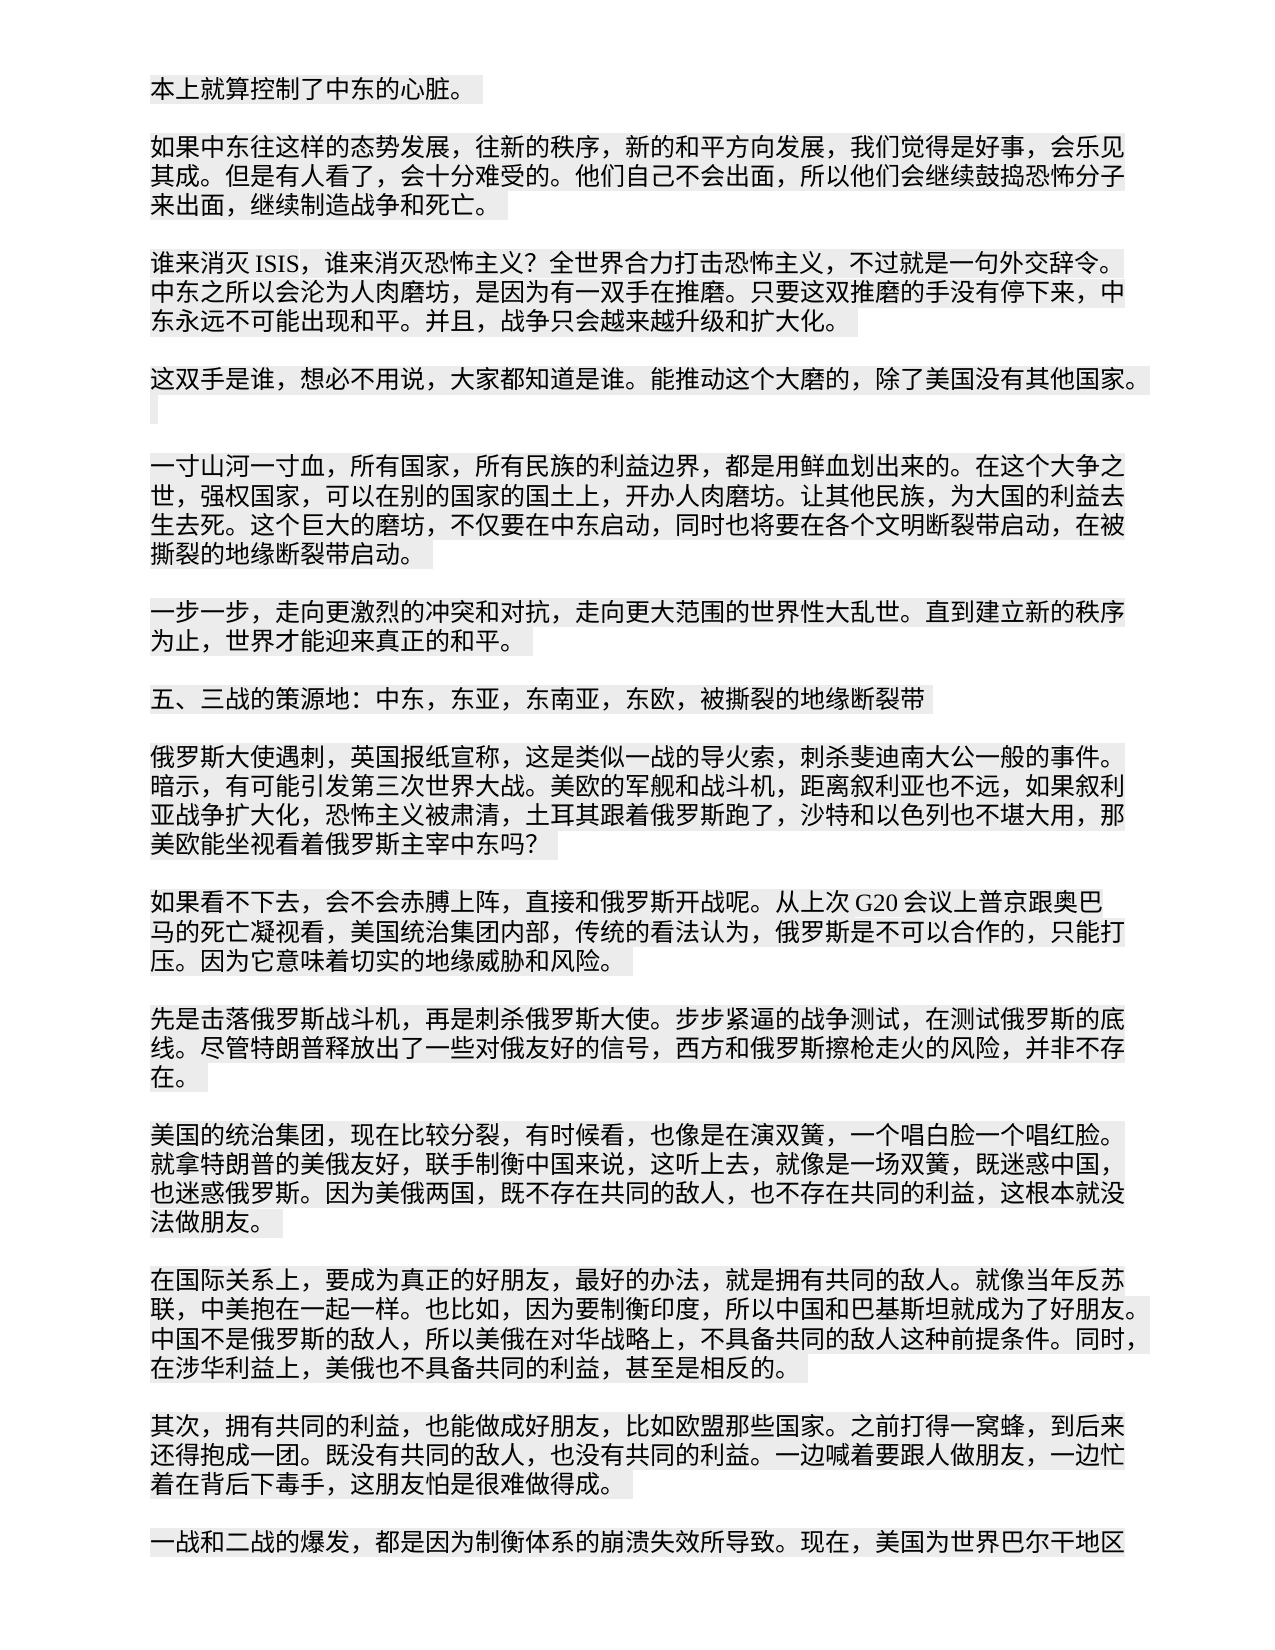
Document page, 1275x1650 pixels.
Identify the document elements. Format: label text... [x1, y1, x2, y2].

text 你的兩個連結似乎都失效，我找到原文全文(？)貼出如下，維持簡体。若有遺漏，請指正。 我還沒看，但以速讀瞄了一眼，言之有物。 世道猖狂，生不逢時。 陳真 ================ https://goo.gl/AUq12J 白云先生：即将到来的第三次世界大战 2016. 12 20. 一、叙利亚战争，是一场微型世界大战 打完越南之后，一晃过去了三十多年，中国再无对外战争。战争的硝烟，甚至已经从人们的记忆里完全消散。甚至，人们的潜意识里，对战争已经丧失了最基本的概念。因为我们和平的太久了。 国虽大，好战必亡，忘战必危。和平，从来都不是历史的常态，相反，它是一种很稀罕的奢侈品。冲突和战争，才是历史的常态。如果我们认为，和平是天经地义的事，是稀松平常的事，那么我们的子孙，他们的生存就会很危险。 最近这几年，世界上十分热闹，战乱此起彼伏，一个整体和平的世界，正在渐行渐远，一个即将被战争的洪流席卷的世界，正在向我们走来。战争离我们并不遥远，那么下一次世界大战会爆发吗？实际上，世界大战已经开始了，它已经在叙利亚打响。发生在叙利亚的战争，已经由内战，转变为大国进行战争博弈的微型世界大战。 为什么是叙利亚？势如破竹的阿拉伯之春，为什么在叙利亚停住了，并且会演变成一场微型世界大战呢。 叙利亚战争之于美国，正好比阿富汗战争之于苏联。这两场战争，让世界史上最近的两个帝国由盛转衰，由攻转守。为什么苏联的扩张会在阿富汗戛然而止呢，为什么美国的民主革命的攻势，会在叙利亚戛然而止呢。因为阿富汗和叙利亚，都处于大国势力的交界带，和文明的断裂带。 当苏联扩张到阿富汗时，它扩张的触角，碰到了中国的地缘边界，碰到了美国的地缘边界，碰到了印度的地缘边界，也碰到了伊朗的地缘边界。于是在巨大的扩张阻力面前，苏联钝兵挫锐，弄了个灰头土脸，国运也败了个精光，偌大的帝国，没多久便土崩瓦解。 历史再一次重演，当美国的民主革命，扩张到叙利亚时，美国的扩张触角，碰到了俄罗斯，土耳其，库尔德人，伊朗，以色列，以及站在伊朗背后的中国地缘利益的交界带。同时，也碰到了基督教文明，伊斯兰文明的断裂带，以及逊尼派和什叶派的宗派势力断裂带。这样的巨大阻力，让美国民主革命的脚步停了下来，阿富汗战争让苏联钝兵挫锐，折戟沉沙。今天，叙利亚战争，带给美国的，同样也将会是一个折戟沉沙的悲剧下场和国运转折点。 刚才我们说了，为什么会在叙利亚。接下来，我们再说一说，为什么会发生在现在？ 天下治乱周期，在中国历史上，表现的尤为明显，具有很强的规律性。全球化的世界，那么治乱周期，会表现为一个全球现象。美国人统治地球，一直在向全世界人民宣扬一种福音书政治鸡汤，说什么民主政体可以自我纠错，可以规避治乱周期，这都是胡说八道。 因为治乱周期，和采用什么体制，几乎一点关系都没有。它主要的和两个因素相关性比较强。一个是社会财富出现严重的兼并。二是资源的扩张跟不上人口的扩张，为了生存，那么这个民族要么向外扩张，要么向内坍塌。这都会导致社会秩序的大崩溃。当这两个条件都同时发生时，社会秩序就会崩溃，天下就会大乱。伊斯兰世界，刚好同时遇到了社会阶级严重分化，和人口大扩张两件事，叙利亚也是如此。 全球性的财富严重兼并现象，在《21世纪的资本论》一书中，已经进行过论证和叙述。人口的扩张，主要表现为非洲、印度和中东地区。印度因为存在种姓制度这种精神统治法宝，印度人民，宁愿饿死和自杀，都不想造反。所以印度不是一个由正常人类所建立的国家。非洲人，大部分还处于一种原生态的生存模式中，只要有食物，他们也不会造反。所以，美国制药公司，一方面给非洲人民提供食物，另一方面，让非洲人给他们试病毒和试药。 于是，人口的迅速增长，失业的年轻人太多，所导致的社会秩序崩溃问题，集中的体现在了中东地区。突尼斯，埃及，利比亚等国家，都是由于社会矛盾激化，被美国趁风点火，通过阿拉伯之春，轻轻松松就颠覆了他们的国家。 美国的民主革命，先是通过颜色革命，颠覆了中亚和前苏联地区国家。然后又通过阿拉伯之春，颠覆了中东地区的大多数国家。革命形势呈现了一派喜人的景象。按照既定的路线图，颠覆叙利亚，然后拔掉伊朗这个钉子，再对俄罗斯进行围堵，肢解俄罗斯，最终对中国形成合围并颠覆中国，全球民主革命，这样就能获得最终的全面胜利。 然而，这种浪漫又冒进的革命乐观主义，挟伊拉克和阿富汗两场战争的强弩之末，遇到了全球反霸权联盟的挥戈一击，几方面的力量纠缠在一起，就在叙利亚形成了鏖战和僵局态势。随着战争的进展，参战的各方，以叙利亚为棋盘把战局推到了更加错综复杂的地步，使得中东的局势，变得更加的残酷，长久和煎熬。 下面，我们就来分析下，这场群雄逐鹿一般的大混战里，参战各方到底都在唱着什么戏。 二、中东这盘棋，诸多参与者的利益纠葛 美国：美国在中东的核心利益，第一是控制石油贸易的货币结算权，这是美元霸权的根基。第二是控制世界巴尔干地区，这是海权国家，控制欧亚大陆的根基。所谓世界巴尔干地区，是西至地中海，东到印度洋，北到黑海和里海，南到亚丁湾，这一大片连接欧亚大陆东西两端的中间地带。 当年奥斯曼土耳其帝国，控制了这一地区，所以就控制了东西方之间陆地上的商路交通线。逼迫西方人，不得不进行大航海，去开辟新航道。现在对于美国来说，它依然是这个逻辑。只要东西方的陆路通道一旦畅通，那么海权国家就会被彻底抛弃。所以，控制世界巴尔干地区，是美国以海权帝国，挟制整个欧亚大陆关键中的关键。 为了捍卫这一核心利益，美国的中东战略，上策是控制整个中东。按照既定的路线图，一路强拆下去，输出民主革命。中策是，如果输出民主革命受阻，就会转而寻求均势策略和制衡。和伊朗签署核协议，向俄罗斯发出和解信号，都是这一策略的表现。美国的下策是，完全退出中东，回归孤立主义，不在管理世界，也不再关心世界，关起门来，过自己的小日子。 美国在叙利亚的策略，最优选项是推翻阿萨德政权，扶植亲美傀儡政权。次优选项，如果叙利亚久攻不下，美国和俄罗斯做一次豪赌，西方抛弃乌克兰，换俄罗斯抛弃叙利亚。最差的选项，是做搅屎棍，继续扶植恐怖分子，把整个中东弄的越来越乱。 俄罗斯：俄罗斯在中东的核心利益，是捍卫叙利亚亲俄政权，保住自己的地缘政治地盘。如果失去了在叙利亚的军事基地，那么俄罗斯海军，就会彻底退出地中海。唯一的一个战略支点，也要失去了。所以，失去乌克兰，俄罗斯会变成一个实质上的亚洲国家，失去叙利亚，俄罗斯会变成一个实质上的内陆国。 在俄罗斯的国家安全观里面，战略缓冲区，比什么都重要。俄罗斯不能忍受周边存在敌对国家。如果乌克兰全面倒向西方，变成俄罗斯的敌对国家，那么俄罗斯就无险可守，彻底失去了卧榻之侧的缓冲地。 现在的问题在于，俄罗斯有没有力量，同时守住乌克兰和叙利亚。俄罗斯的上策，是同时固守乌克兰和叙利亚。俄罗斯的中策，是拿叙利亚交换乌克兰。如果叙利亚和乌克兰都守不住，那么俄罗斯要么打核战争，要么整个国家陷入崩溃。 中国：中国在中东的核心利益，最现实和最直接的，是石油贸易安全。因为中国是第一大石油消费国，如果中东一直战乱，做生意肯定是要受影响的。中国在中东的中期核心利益，是武器换石油，中东国家出人，中国出武器，组成反美反霸权准军事联盟。中国在中东的远期核心利益是，通过扶植伊朗，来控制整个中东，进而挺近欧洲，打通欧亚大陆的陆路贸易通道。 中国的上策，是阿富汗，伊朗，伊拉克，叙利亚，黎巴嫩，形成一条什叶派之弧，在这个基础之上，出钱给俄罗斯，出武器给伊朗，在叙利亚战场上，形成反美同盟。彻底粉碎恐怖主义势力，伊朗事实吞并伊拉克，向前推进和叙利亚连成一体，直面以色列，并把美国的势力从中东彻底驱逐出去。 中国的中策，是持久战。把美国拖入持久战的泥潭和深渊，因为美国没有能力同时打赢两场区域战争，只要中东这边美国无法脱身，那么中国的正面，东亚地区，东南亚地区，就不会爆发冲突，中国的家门口，就能保持安静。 真到了迫不得已的地步，下策是给伊朗核武器，美国敢给沙特核武器吗，它显然是不敢的。让以色列和伊朗打核战争，以色列那点人口，不够拼的。伊朗死600万人，还剩7000多万人口，以色列死600万人，整个国家的人都要死光了。 叙利亚：不幸沦为了大国角力的棋盘，叙利亚，它的核心利益，就是活着，顺便祈祷俄罗斯别抛弃它。阿萨德政权，也已经名存实亡。除此之外，叙利亚人民，不能奢望更多的事。 欧洲：对欧洲来说，如果美国由盛转衰，由攻转守，如果之前俄罗斯失去的战略缓冲区，又失而复得，当俄罗斯再次目光投向君士坦丁堡时，当土耳其对给西方人当看门狗，已经丧失兴趣时，当俄罗斯的野心投向地中海时，谁来保卫欧洲？ 欧洲的核心利益是区域安全。如果失去中东，洞门大开的欧洲，同时面对俄罗斯和伊斯兰的扩张，老朽的行将就木的欧洲，将面临着一场恶梦。 在这场恶梦即将到来之前，美国人一抹屁股跑了，那么谁能保护欧洲？谁是欧洲的朋友，谁又是欧洲的敌人呢？让欧洲人团结起来，自己保护自己，恐怕并不是很现实。因为欧洲，已经在不可避免的碎片化，一个破碎的欧洲，根本就无法具备自我保护的能力。 面对即将到来的大风暴，一个老迈的，腐朽的，破碎的，迷茫的欧洲，恐怕还要迷茫的更久。 伊朗：伊朗在中东的核心利益，首先是生存。这就要求伊朗，必须把反美把霸权斗争，进行到底。其次，伊朗在中东地区的第二核心利益，是图强。作为少数派的什叶派，要想在群狼环视的逊尼派的仇视中活下来，那么又必须得变得越来越强大才行。所以，伊朗必然的要寻求成为区域强国。 要捍卫自己的核心利益，要想活下来，并且变成强国，那么伊朗必然的就要在反美，反以色列，反逊尼派联盟，反恐怖主义，这几条路上，背靠着中俄，一路狂飙下去。 土耳其：土耳其在中东的核心利益是，打击库尔德人分裂势力。随着叙利亚战争战局的推演，土耳其的地位，变得越来越微妙。美国想让土耳其出面，和俄罗斯对子，土耳其不干。这么以来，西方不再视土耳其为自己人。俄罗斯，和土耳其历史上是世仇，即便现在有什么利益交易，那也都是暂时的，俄罗斯自然也不会视土耳其是自己人。 伊朗为首的什叶派，沙特为首的逊尼派，也都不会视土耳其为自己人。整个伊斯兰世界，都认为土耳其是西方的狗，是伊斯兰世界里的叛徒。土耳其为了自己的国家领土完整和国家安全而战，所以它也要参战，为自己打出来一点缓冲区。无论库尔德人，伊朗人，还是ISIS，还是俄罗斯人，占领了叙利亚，对于土耳其来说，都是严重的威胁。所以，土耳其也图谋翻阿萨德政权，自己好能掌控得住叙利亚的部分领土。 在叙利亚战争这场大混战中，土耳其越来越失去自己的位置感和身份感。它比欧洲人还迷茫。为了能活得更好，土耳其只能避免自己做出头鸟，在大国之间做投机交易。 沙特：沙特在中东的核心利益是，控制石油输出组织。第二核心利益是，要打击伊朗。看到伊朗这个波斯人国家，在阿拉伯人的地盘上纵横驰骋，沙特心里像被刀割了一样难受。俄罗斯和土耳其，有多么的不共戴天，阿拉伯人和波斯人，在历史上，就同样有多么的不共戴天，都是世仇。 沙特有钱，武器也不差，和伊朗相比，沙特致命的短板是人口太少。所以沙特提出，让人口比较多的逊尼派国家，埃及人，和巴基斯坦人，出来当炮灰打伊朗，它自己出钱。不过，巴基斯坦和埃及，都拒绝了沙特。这就难办了，谁来充当打伊朗的炮灰呢，如果没有炮灰站出来，那么逊尼派联盟，就没有实质上的意义。 随着伊朗越来越强大，说不定沙特哪天憋不住，就会捋袖子自己上，自己当炮灰和伊朗打。那样，整个叙利亚战争，就全面升级了。 ISIS：本来和美国是盟友关系。连土耳其总统，埃尔多安都看出来了，ISIS全是西方的一个阴谋。ISIS和美国之间，是人民内部矛盾。美国是怎么惹毛这群丧尸部队的呢。原因有两个，第一，美国推翻了在伊拉克属于少数派的逊尼派政权，把伊拉克变成了一个什叶派政权的国家。这得罪了ISIS一次。 在叙利亚内战爆发后，美国拒绝支持叙利亚境内的逊尼派反政府武装，这得罪了ISIS第二次。因为逊尼派在伊斯兰社会里，占90%左右的绝对多数，所以出于制衡的考量，美国不想让逊尼派连成一片，并趋于一体化。于是，ISIS顿时觉得逊尼派被美国人背叛了，被欺负了，心里好委屈，便提出了一个概念，说他们是全世界受苦受难的逊尼派穆斯林的保护人。 如此一来，ISIS和沙特，形成了既竞争又合作的关系。逊尼派，出现了三杆大旗，一个是沙特，一个是土耳其，一个是ISIS。之所以彻底消灭ISIS如此之难，是因为这个组织，有着相当庞大的群众基础。那些绝望的人，他们不会听沙特的，也不会听土耳其的，他们会选择效忠ISIS。因为，无论是沙特，还是土耳其，都没有在为这些绝望的人战斗。 ISIS有多疯狂呢，它是历史上，第一个同时得罪了联合国五大常任理事国的恐怖主义武装力量。ISIS在中东的核心利益是，见人就啃，见人就杀，以极端的原教旨主义力量，以恐怖的力量，重新在中东获得地区主导权。 库尔德人：库尔德人，在中东是仅次于阿拉伯人，波斯人，土耳其人的第四大民族。从人口规模上看，它是一只不容小觑的力量。只要给他们枪，在中东这个人肉磨坊一般的战场上，人多就意味着力量大。 库尔德人在中东的核心利益是，3000万库尔德人，要建立独立的国家。而库尔德人有将近一半，生活在土耳其。如果库尔德人要独立，那么土耳其这个国家就得大分裂。所以，土耳其人，是库尔德人的仇敌。 在ISIS眼里，库尔德人，都是应该烧死的异端，而库尔德人看ISIS，这群丧尸也太可怕了。所以，这两伙人，基本上是势同水火，不共戴天。美国先弄出来了个ISIS，发现ISIS变异，便又扶植库尔德人打ISIS。 扶植库尔德人，这对于土耳其来说，简直是要了老命。于是在土耳其看来，美国人背叛了自己。背叛自己在先，又想拿土耳其当炮灰，跟俄罗斯对子。埃尔多安心里自然是不愿意的。这么一犹疑，导致美国动了杀心，打算除掉埃尔多安，换一个更听话的傀儡。 在俄罗斯的通风报信下，埃尔多安躲过一劫。于是便公开与美国闹别扭，闹分裂。一旦等中东开启人肉磨坊模式，那么争取几千万库尔德人的支持，会变得很重要。这也是土耳其最害怕的一幕。 以色列：以色列在中东的核心利益，是守住犹太人的老巢。以前以色列面对阿拉伯人的联合攻击，表现的像个小霸王一样，那是因为，那时候中东只有美国一手遮天，拉了偏架，所以以色列才会像大人打小孩那样，欺负整个阿拉伯国家联盟。 现在不一样了，随着中俄入局，美国一手遮天的中东局面结束了，在新的大国博弈中，以色列恐怕很难再像以前那样优秀。在人肉磨坊模式下，以色列那点人口，根本经不住消耗。 以色列曾经的武器优势，在中俄的武器输出面前，也会当然无存。如果中俄伊拿下叙利亚，再把伊拉克拿下来，在伊朗，伊拉克，叙利亚，建立完整的防空体系，那么以色列就很难在轻易获得制空权。没有制空权，那么就得被迫卷入人肉磨坊模式。那点人口，很快就会被打光。 长远看，以色列难逃亡国的命运。犹太人保不住他们的老巢，以后怕是又要继续流浪了。以色列亡国之后，不再有犹太人所掌控的舆论和媒体继续神话吹捧他们，犹太人这么多年所做的坏事，就会被抖出来。在全球新一轮的反犹主义浪潮下，犹太人这个民族，等着他们的，也许会是一场恶梦。这样的恶梦，它们已经做了几千年了。 三、当美国不再负责世界秩序，重新洗牌的时候到了 经过前面两部分的分析，我们大致勾勒出了叙利亚战争，这场微型世界大战的大线条，大框架，和大画面。就像一部电影一样，我们交代了故事，交代了人物，还需要交代它的大时代，大背景。 这个大背景，就是美国输出民主革命遭遇失败，不得不转向战略收缩。就像动物世界一样，老虎走了，老虎之前生活的地盘，就会被狗熊占领。总之，大自然从不浪费，就像人类从不浪费权力那样。 只要美国转入战略撤退，那么必然的，美国战略退却后，所留下的权力真空就得有新的权力占据它。这一幕，跟中国历史上，周天子式微，天下诸侯争霸也是一样的现象。 在撤退之前，美国必然得进行善后安排，安排好了才能走。美国希望，它走了之后，自己本土，安全能得到保障，欧洲的安全能得到保障，以色列的安全能得到保障。 美国本土的安全，这是没问题的。显然，无论是中国还是俄罗斯，都不会去进犯美国本土。如果中俄不会这么做，那么世界上其他国家，就更不值得美国顾虑了。那欧洲的安全，能得到保障吗？未必。 特朗普打算跟俄罗斯谈判，进行的就是这样一场豪赌。曾经，美苏两霸，在瓜分世界上，也达成过协议和默契。但是呢，斯大林的手一直都不老实，总是偷偷摸摸的在欧洲和中东搞小动作。丘吉尔被斯大林摸的肝胆俱裂，大声疾呼抓色狼，发表了铁幕言说，美国人过来英雄救美，这才引发了冷战。 这说明什么，在机会和野心面前，俄罗斯人达成的默契和协议，也许根本就靠不住。今天，这一幕又重演了，特朗普想跟普京再达成新的协议，但是美国统治集团的建制派，是不同意的。因为他们根本不相信俄罗斯人。万一美国人走了之后，普京像斯大林那样，到处摸人大腿怎么办？ 这种分歧，导致美国统治集团内部出现了严重的分裂。如果美俄真的达成了协议，但是由于缺乏制约普京的手段，普京无视协议，肆意扩张，那么特朗普的幻想，就变成了镜花水月。到了那一步，美国人估计会一口咬定特朗普是美国间谍。 事实上，美国要和俄罗斯达成协议，而美国一旦撤出，同时又缺乏制约普京的有效手段，那么，普京到处伸手，几乎是肯定的。美国人真走了，拿什么制约普京呢，的确没什么办法。 欧洲的安全得不到保障，那么以色列呢？更难。那么点鼻屎大的地方，既没有资源，也缺乏战备物资，如果大国之间，放开手打代理人战争，以色列肯定保不住。 谁来保护以色列？所以特朗普是比较焦虑的。长远看，伊朗对以色列的威胁是最大的。所以，特朗普要撕毁伊核协议，打算联合一切力量，去攻打ISIS。其实就是担心伊拉克落入伊朗之手。因为一旦伊朗控制了伊拉克，那么以色列离被从地图上抹掉，也不远了。 中美俄欧，联手打击共同的敌人恐怖主义，这是个幌子。只是桌面上给人看的冠冕堂皇的场面话。实际上，就是抢地盘，重新划界。 往后看，在中东这片土地上，国界线已经丧失了意义，继伊拉克和叙利亚实质上亡国之后，越来越多的国家，都会被抹掉。国际法，即将名存实亡。进一步从中东到整个世界，都将变成一片丛林，秩序消亡，人肉磨坊才是正义。 在这种惨淡的世界图景面前，特朗普嗅出了危险，谁来保护美国，谁来保护欧洲，谁来保护以色列。面对这几个问题，特朗普给出了答案，只有白人老爷爷才能保护美欧和以色列。于是他组成了军政府，和白人老爷爷内阁。 既然中俄不会威胁美国本土，那么真正能够危险美国本土的，是墨西哥非法移民，他们会用子宫和高生育率，把美国变成墨西哥的一部分。为了保护美国本土，特朗普提出要建墙，来隔离墨西哥人。 为了保护欧洲，他打算和俄罗斯豪赌一把。赌普京不会像斯大林那么色胆包天到处瞎摸。如何保护以色列呢，所以他的矛头直指伊朗。而伊朗的背后，站着的是中国。于是，特朗普又把矛头对准中国，打算用东亚和东南亚的利益做筹码，和中国谈判。 美国会保护日本韩国菲律宾他们吗，自然是不会的。这些国家，对于美国来说都是外人。都是可以随便牺牲的棋子，它们在美国战略全局上的地位，级别和土耳其差不多。关键时候，要么是棋子，要么是猎犬。抛弃了，出卖了它们一点都不会有罪恶感。 力不从心的建制派，输出民主革命，搬起石头砸了自己的脚。在美国何去何从的时候，新罗马天降伟人，床破带着凯撒的光环降临了。拉着一群白人老爷爷打算让美国再次伟大。从历史节点上看，新罗马美国，的确到了要出现一个凯撒的时候了，不过从特朗普的谋略和格局看，他离凯撒，中间还差着一百个拿破仑，或者两百个希特勒。 这从另一个侧面，也反映出，美国的衰落。在国家面临重大转折点的时候，只能靠一群老爷爷出面来收拾场面。再看美国的战略家呢，犹太人基辛格都九十岁的人了，还在抛头露面奔走斡旋。这都说明一个问题：美国没人了。即便这群老爷爷，能顶住一局，甚至扳回一局，那下一局呢？ 按照美国战略家们的构想，美国战略收缩之后，未来的世界秩序，应该是一个大国共治格局。美国人所提出的，中美俄三分天下的大三角理论，认为可以保持基本和平，制定新雅尔塔秩序和拟定新的边界。 但这只是一厢情愿。因为现实的问题是，中美俄重新瓜分世界，用比较文明的说法，是共同治理世界，各占各的势力范围，那三个大国的势力范围，各自的边界在哪里呢？ 并且，这边界由什么来确立呢。靠协议真管用的话，那希特勒就不会进攻苏联了。可见，国际协议最终还是由力量来确立，而不是由谈判桌上的外交约定来确立。力量靠什么来体现呢，只能靠军备竞赛来体现，靠武装冲突来体现。 四、冲突，再冲突，直到新的秩序建立为止 美国退缩的边界，通过我们上面的分析，美国其他的盟友和势力范围都可以出卖掉。它最终退缩的边界，容忍度的底线，就是美国本土，欧洲和以色列。 俄罗斯扩张的边界，如果美国退出中东和东欧，那么俄罗斯扩张的边界，应该是要恢复到前苏联时期的势力范围。俄罗斯吞并克里米亚，美国和欧洲选择了绥靖。俄罗斯加入叙利亚战局，美国连在叙利亚划个禁飞区都不敢。如果一下步，俄罗斯吞并了整个乌克兰呢？欧洲怎么办，如果俄罗斯越过乌克兰继续向西，欧洲又该怎么办？到了那天，欧洲人又要恐惧的睡不着了。 中国扩张的边界，东亚和东南亚，是历史上中国的传统势力范围，属于家门口的地盘。有个问题是，如果中国在东南亚方向上的扩张，达到了澳大利亚，那么美国怎么应对？在西的方向，中国势必要通过巴基斯坦和伊朗作为桥梁，来挺进欧洲，如果中国所扶植的伊朗，控制了中东，那么美国又将如何应对？ 欧洲防御的边界，原本地中海防御靠土耳其，现在美欧指望土耳其冲在前面和俄罗斯同归于尽，这把土耳其吓跑了。美欧的做法，很像是国民党军队，一交火，军官马上喊，兄弟们，给我上，而不是说跟我上。炮火别人做，军功自己落。这样的做法，队伍肯定会散的。无论是土耳其还是日本，让他们作为主导者冲在前面和中俄拼命，他们都会叛变美国。除非美国冲在前面，这群小弟跟在后面做帮手，这队伍才好维持下去。 地中海方向的防线沦陷，东欧方向，如果俄罗斯拿回乌克兰，这势必会引发东欧诸国的哗变，纷纷倒向俄罗斯。这样以来，东欧方向的防御缓冲区，也会丧失。在北欧方向，波罗的海三国，根本就形同虚设。 中东各势力的边界，从最新的叙利亚战况看，俄罗斯，土耳其和伊朗，三国趋于达成叙利亚和平协议。这样以来，等于美国，沙特，ISIS，西方所支持的叙利亚叛军，都被晾在了一边。所以，三国防长会议刚开完，第二天，俄罗斯驻土耳其大使就被恐怖分子刺杀。而且，恐怖分子，还被当场灭了口。 刺杀俄罗斯大使的幕后黑手，嫌疑对象，拿手指头都能数过来。因为站在俄罗斯，土耳其和伊朗对立面的，是叙利亚叛军，是ISIS，是沙特，是美国，是以色列。黑手显然跑不出这个范围。 对于土耳其来说，他的利益边界，在于固守本土，打击库尔德人，避免被库尔德人分裂土耳其。对于统一伊斯兰世界，暂时看，土耳其似乎并没有这样的雄心。因为一旦他露出这样的苗头，几个大国一起，撺掇下库尔德人闹分裂，埃苏丹的小心脏就要崩溃了。 伊朗未来扩张的边界，应该是能控制伊拉克，并且控制叙利亚部分地区。能做到这样，基本上就算控制了中东的心脏。 如果中东往这样的态势发展，往新的秩序，新的和平方向发展，我们觉得是好事，会乐见其成。但是有人看了，会十分难受的。他们自己不会出面，所以他们会继续鼓捣恐怖分子来出面，继续制造战争和死亡。 谁来消灭ISIS，谁来消灭恐怖主义？全世界合力打击恐怖主义，不过就是一句外交辞令。中东之所以会沦为人肉磨坊，是因为有一双手在推磨。只要这双推磨的手没有停下来，中东永远不可能出现和平。并且，战争只会越来越升级和扩大化。 这双手是谁，想必不用说，大家都知道是谁。能推动这个大磨的，除了美国没有其他国家。 一寸山河一寸血，所有国家，所有民族的利益边界，都是用鲜血划出来的。在这个大争之世，强权国家，可以在别的国家的国土上，开办人肉磨坊。让其他民族，为大国的利益去生去死。这个巨大的磨坊，不仅要在中东启动，同时也将要在各个文明断裂带启动，在被撕裂的地缘断裂带启动。 一步一步，走向更激烈的冲突和对抗，走向更大范围的世界性大乱世。直到建立新的秩序为止，世界才能迎来真正的和平。 五、三战的策源地：中东，东亚，东南亚，东欧，被撕裂的地缘断裂带 俄罗斯大使遇刺，英国报纸宣称，这是类似一战的导火索，刺杀斐迪南大公一般的事件。暗示，有可能引发第三次世界大战。美欧的军舰和战斗机，距离叙利亚也不远，如果叙利亚战争扩大化，恐怖主义被肃清，土耳其跟着俄罗斯跑了，沙特和以色列也不堪大用，那美欧能坐视看着俄罗斯主宰中东吗？ 如果看不下去，会不会赤膊上阵，直接和俄罗斯开战呢。从上次G20会议上普京跟奥巴马的死亡凝视看，美国统治集团内部，传统的看法认为，俄罗斯是不可以合作的，只能打压。因为它意味着切实的地缘威胁和风险。 先是击落俄罗斯战斗机，再是刺杀俄罗斯大使。步步紧逼的战争测试，在测试俄罗斯的底线。尽管特朗普释放出了一些对俄友好的信号，西方和俄罗斯擦枪走火的风险，并非不存在。 美国的统治集团，现在比较分裂，有时候看，也像是在演双簧，一个唱白脸一个唱红脸。就拿特朗普的美俄友好，联手制衡中国来说，这听上去，就像是一场双簧，既迷惑中国，也迷惑俄罗斯。因为美俄两国，既不存在共同的敌人，也不存在共同的利益，这根本就没法做朋友。 在国际关系上，要成为真正的好朋友，最好的办法，就是拥有共同的敌人。就像当年反苏联，中美抱在一起一样。也比如，因为要制衡印度，所以中国和巴基斯坦就成为了好朋友。中国不是俄罗斯的敌人，所以美俄在对华战略上，不具备共同的敌人这种前提条件。同时，在涉华利益上，美俄也不具备共同的利益，甚至是相反的。 其次，拥有共同的利益，也能做成好朋友，比如欧盟那些国家。之前打得一窝蜂，到后来还得抱成一团。既没有共同的敌人，也没有共同的利益。一边喊着要跟人做朋友，一边忙着在背后下毒手，这朋友怕是很难做得成。 一战和二战的爆发，都是因为制衡体系的崩溃失效所导致。现在，美国为世界巴尔干地区所设计的制衡体系，也已经崩溃失效。土耳其倒戈，沙特以色列根本不中用，谁来制衡俄罗斯，土耳其和伊朗三者瓜分中东呢。那只能上恐怖分子，如果恐怖分子也被缴清了呢。那就只能自己亲自上阵了，要么就彻底承认失败。 美国在中东承认失败，代价是比较大的。一方面，会失去石油结算权，第二会失去对以色列的保护。以色列对于美国而言，那可是爸爸国。连自己的爸爸都保护不了，那得多么失败。输掉了中东，意味着货币霸权没了，爸爸也没了。美国真的输不起。 所以，推动人肉磨坊的那双手，为了抗拒失败，必须得进一步把叙利亚战争扩大化。把中东弄的越来越乱。为了让整个世界变得越来越动荡和混乱，美国还会同时在东亚和东南亚制造纷争和动乱。进一步，把战局从中东，波及到全世界。 叙利亚战争，俄罗斯为什么要加入战局呢，因为无论是北约东扩，还是颜色革命，还是乌克兰内战，叙利亚内战，它们都是针对俄罗斯，发生在俄罗斯的家门口。所以它不打不行。就好比说，如果美国还在中国的家门口，东亚和东南亚挑起事端，危及到中国的国家安全和利益，中国也会加入战局。 再看东亚和东南亚这边。现在大家关心的是，美国会不会真正与俄罗斯取得和解，调转枪口针对中国，策划类似叙利亚战争这样的代理人战争。从之前钓鱼岛争端，南海争端，和韩国萨德事件看，美国对中国，只是在进行战争准备阶段，还没有升级到战争实施阶段。 中美之间的军备竞赛，已经不可避免的展开了。时间，站在中国这边。摊牌的越晚，那么对中国越有利。为了赢得更多的准备时间，为了避免在家门口发生战争，中国大可以中东方向再有所作为些。加大对伊朗的扶植力度，彻底控制伊拉克，这样美国就不得不集中力量再跳进中东的泥潭和深渊。 要知道，美国战略退缩的前提是，能确保本土，欧洲和以色列的安全。如果退缩之前的善后工作，达不到预期目的，美国可能想退都退不了。 出其所必趋，攻其所必救。中东是美国的心脏，攻击中东，拖住美国，它自然也就没有多余的力量，在东亚和东南亚捣乱。同时，美国最怕的，就是中俄和伊斯兰形成反霸权联盟。只要这个反霸权联盟存在，那么美国的失败，只是迟早的事。 美国在中东和东欧，针对俄罗斯。在东亚和东南亚，针对中国。在这几个方向上，区域冲突都有可能局势失控，战争扩大化，演变成大国之间的总体战。美国所谓的战略退缩，并不是好心好意的把既有的地缘利益出让给中俄。而是必须得有本事去拿，拿得它心服口服，它才会撒手。这样，大家才能做到谈判桌上面来。 所以，在这之前，美国所有的行为，都会是捣乱，捣乱，再捣乱。所谓的大三角，中美俄共治世界，也只是个烟幕弹。所有的利益边界，都是靠血与火画出来的。大国之间的总体战，是个很可怕的选项。但要在不发生总体战的前提下来谈判，要谋得更多的利益和地盘，最终谈判桌上说了算的，还是力量，因为那些野蛮人，他们只相信力量。 美国扩张，天下大乱，美国退缩，同样天下大乱。这次乱世结束后，美国将彻底变成一个区域性国家。中国也将以自己的聪明勇敢和抱负，在未来的新世界秩序中，为自己谋取更伟大的地位。 第三次世界大战的血与火，已经在叙利亚升起。和平，渐行渐远，战争，越来越近。中国的和平崛起与全面复兴，正面临着真正的考验和挑战。中国能够顺利过关吗，中国将如何迎接这次大考，如何赢得中美之间的全面竞争？我们下篇文章说。 [150, 75, 1125, 1557]
